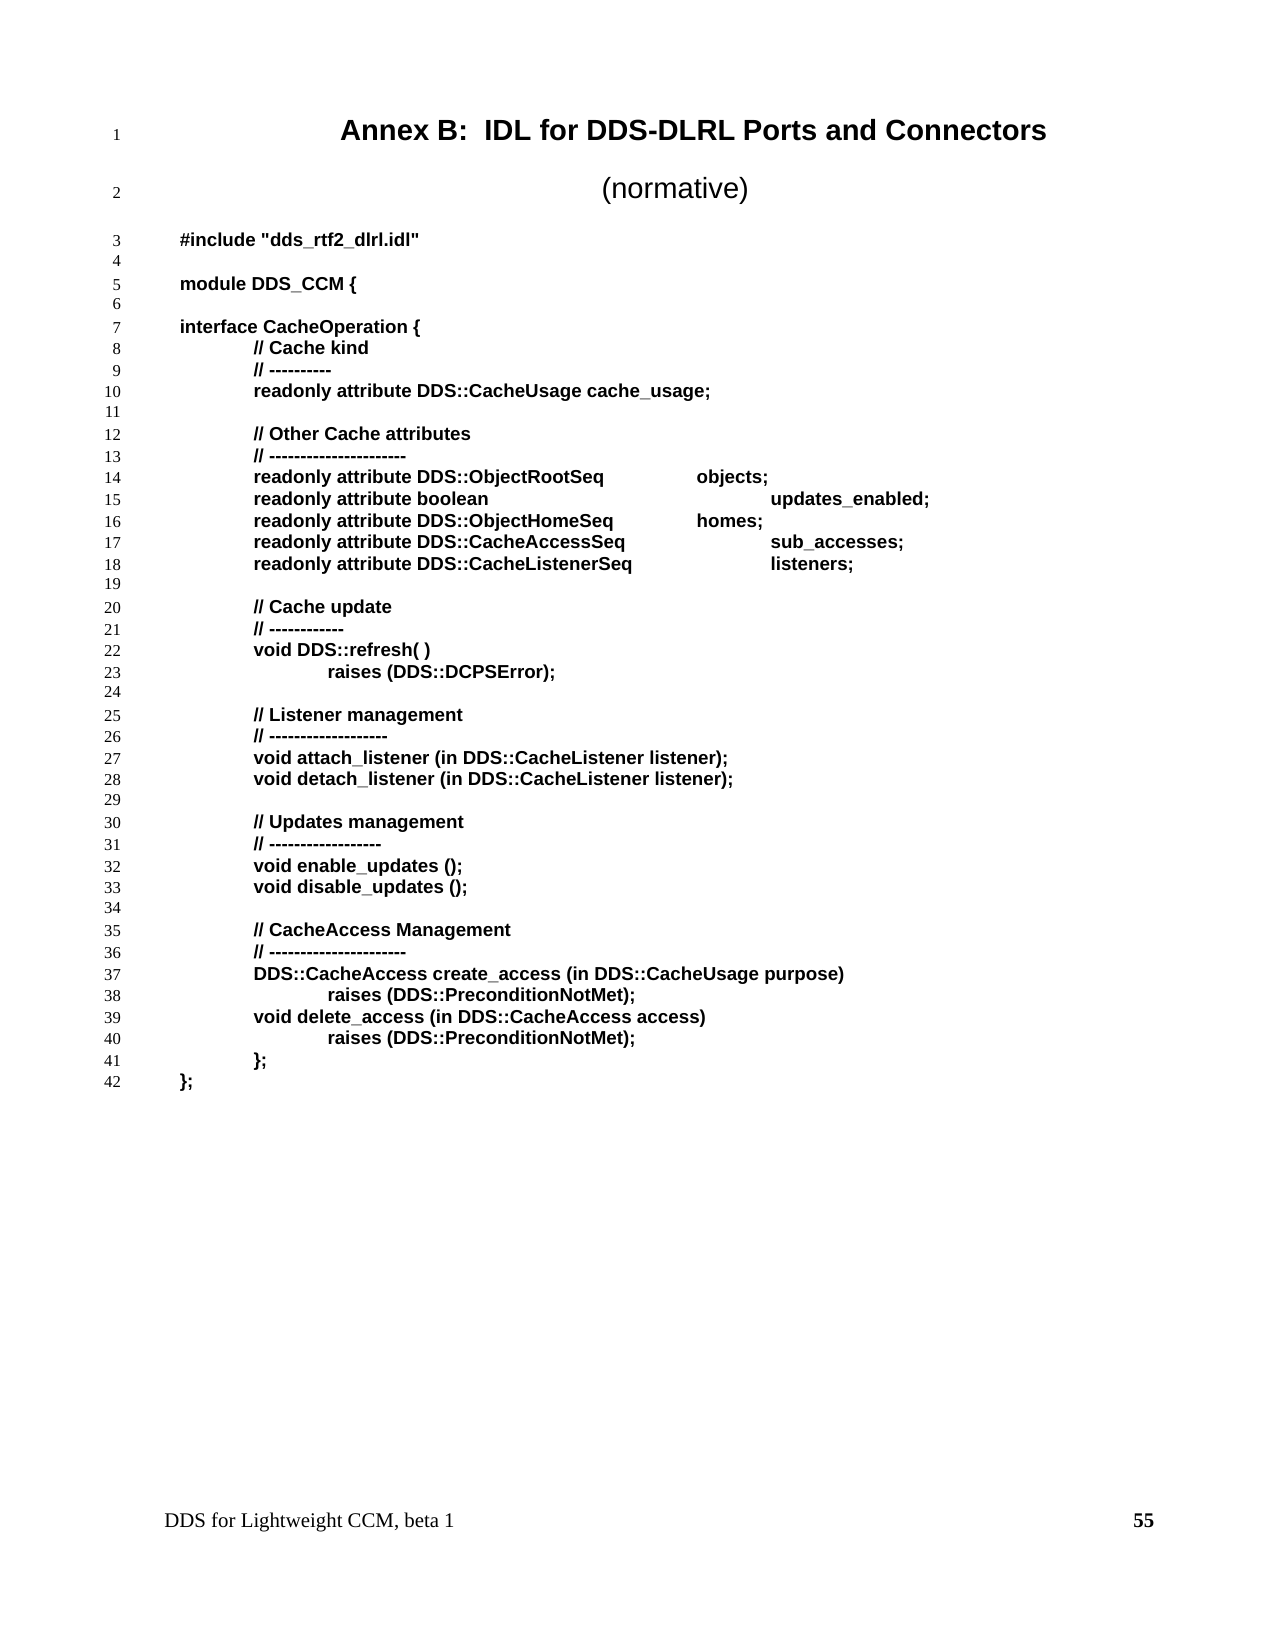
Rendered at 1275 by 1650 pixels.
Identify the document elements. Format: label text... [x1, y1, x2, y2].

text // Cache update [179, 596, 1200, 617]
text // ------------------- [179, 725, 1200, 747]
text module DDS_CCM { [179, 272, 1200, 294]
text void detach_listener (in DDS::CacheListener listener); [179, 768, 1200, 790]
text void delete_access (in DDS::CacheAccess access) [179, 1005, 1200, 1027]
text readonly attribute boolean updates_enabled; [179, 488, 1200, 509]
text void disable_updates (); [179, 876, 1200, 898]
text // Updates management [179, 811, 1200, 833]
text // ------------ [179, 617, 1200, 639]
text readonly attribute DDS::CacheAccessSeq sub_accesses; [179, 531, 1200, 553]
text #include "dds_rtf2_dlrl.idl" [179, 229, 1200, 251]
text readonly attribute DDS::CacheUsage cache_usage; [179, 380, 1200, 402]
text // Other Cache attributes [179, 423, 1200, 445]
text readonly attribute DDS::ObjectRootSeq objects; [179, 466, 1200, 488]
text }; [179, 1048, 1200, 1070]
text readonly attribute DDS::ObjectHomeSeq homes; [179, 509, 1200, 531]
text raises (DDS::PreconditionNotMet); [179, 984, 1200, 1005]
text interface CacheOperation { [179, 315, 1200, 337]
text raises (DDS::DCPSError); [179, 660, 1200, 682]
text DDS::CacheAccess create_access (in DDS::CacheUsage purpose) [179, 962, 1200, 984]
text // ---------- [179, 358, 1200, 380]
text // Cache kind [179, 337, 1200, 358]
text // ------------------ [179, 833, 1200, 854]
text // Listener management [179, 703, 1200, 725]
text void attach_listener (in DDS::CacheListener listener); [179, 747, 1200, 768]
text void enable_updates (); [179, 854, 1200, 876]
text // CacheAccess Management [179, 919, 1200, 941]
text void DDS::refresh( ) [179, 639, 1200, 660]
text // ---------------------- [179, 941, 1200, 962]
text (normative) [150, 171, 1200, 204]
text readonly attribute DDS::CacheListenerSeq listeners; [179, 553, 1200, 574]
text }; [179, 1070, 1200, 1092]
text raises (DDS::PreconditionNotMet); [179, 1027, 1200, 1048]
list IDL for DDS-DLRL Ports and Connectors [187, 112, 1200, 146]
text // ---------------------- [179, 445, 1200, 466]
